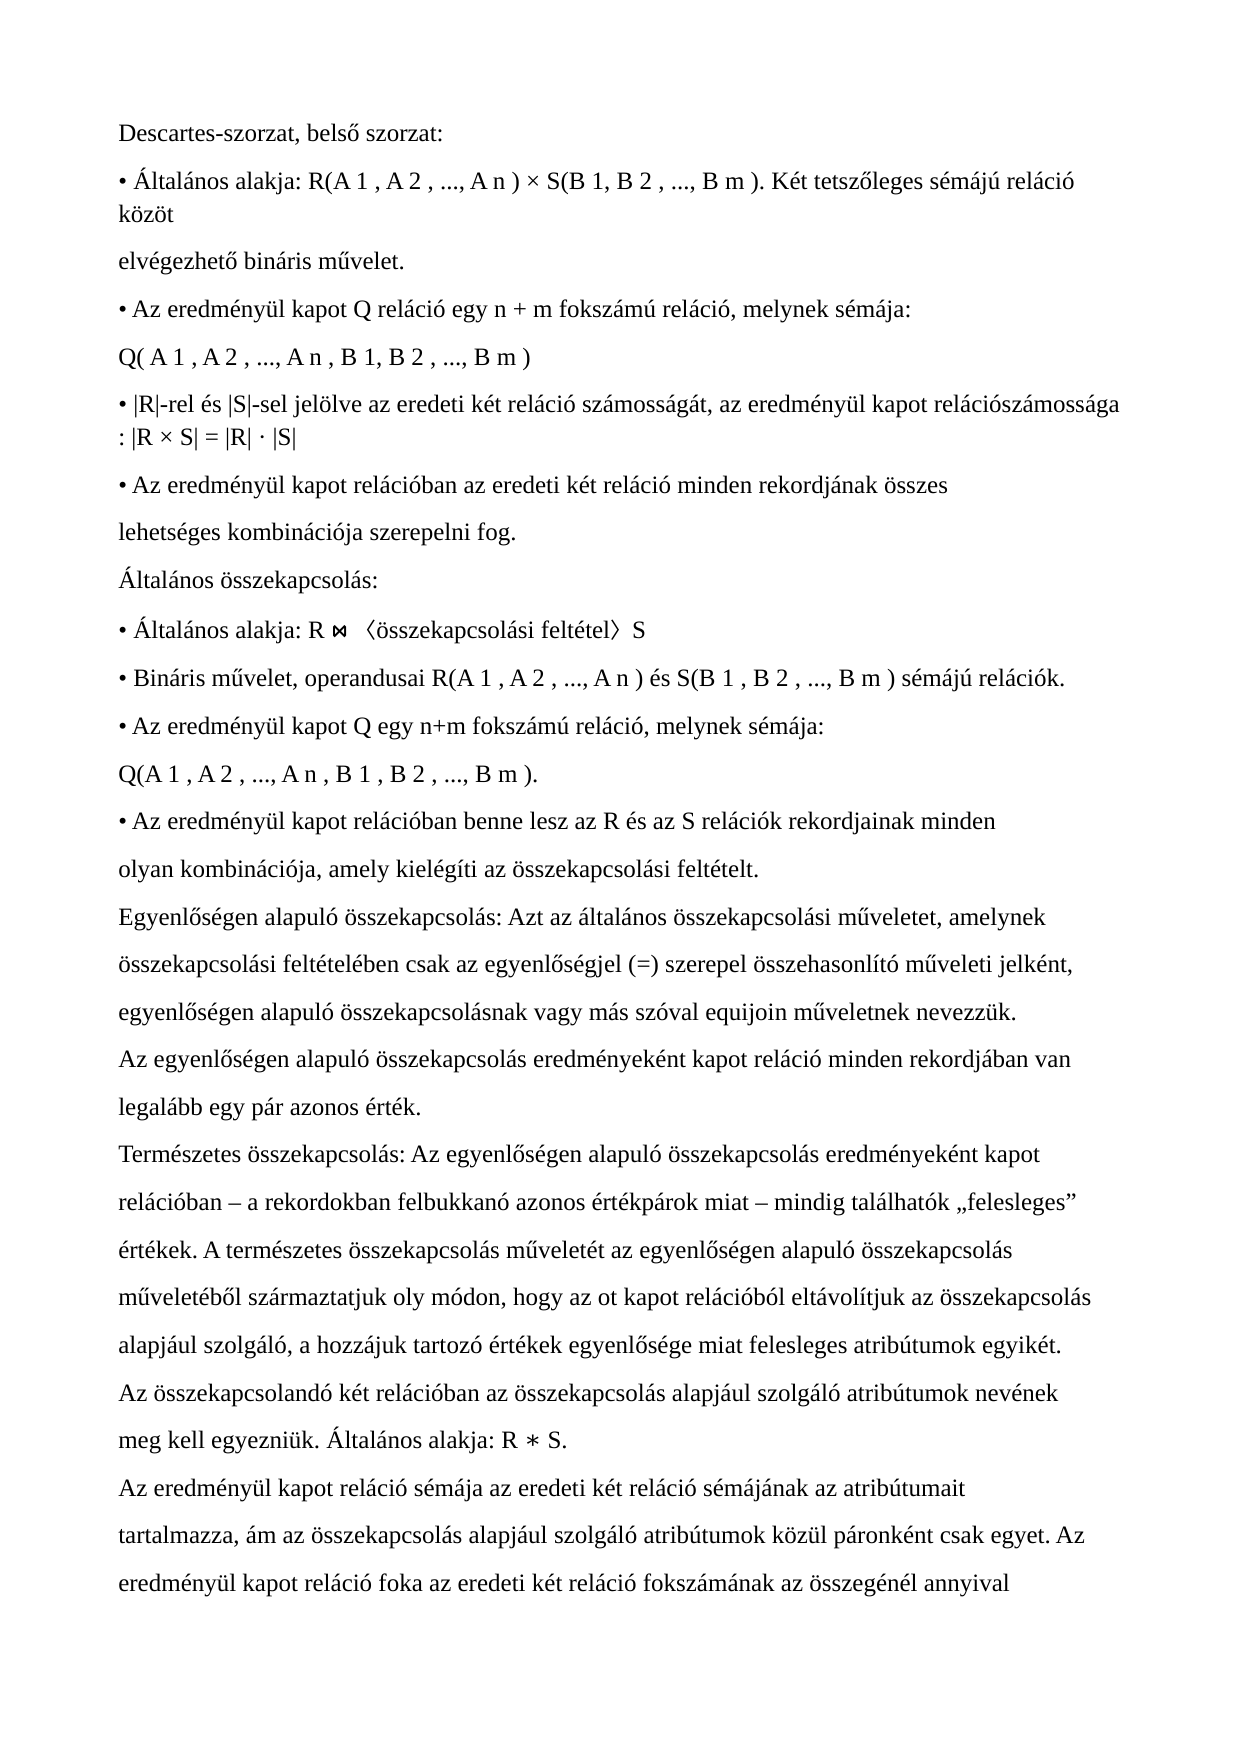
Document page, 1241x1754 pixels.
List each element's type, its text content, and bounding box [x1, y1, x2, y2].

text Q(A 1 , A 2 , ..., A n , B 1 , B 2 , ..., B m ). [118, 759, 1122, 787]
text összekapcsolási feltételében csak az egyenlőségjel (=) szerepel összehasonlító műveleti jelként, [118, 949, 1122, 978]
text tartalmazza, ám az összekapcsolás alapjául szolgáló atribútumok közül páronként csak egyet. Az [118, 1520, 1122, 1549]
text Q( A 1 , A 2 , ..., A n , B 1, B 2 , ..., B m ) [118, 342, 1122, 370]
text Egyenlőségen alapuló összekapcsolás: Azt az általános összekapcsolási műveletet, amelynek [118, 902, 1122, 930]
text Az összekapcsolandó két relációban az összekapcsolás alapjául szolgáló atribútumok nevének [118, 1378, 1122, 1406]
text egyenlőségen alapuló összekapcsolásnak vagy más szóval equijoin műveletnek nevezzük. [118, 997, 1122, 1026]
text relációban – a rekordokban felbukkanó azonos értékpárok miat – mindig találhatók „felesleges” [118, 1187, 1122, 1216]
text eredményül kapot reláció foka az eredeti két reláció fokszámának az összegénél annyival [118, 1568, 1122, 1597]
text • Az eredményül kapot relációban az eredeti két reláció minden rekordjának összes [118, 470, 1122, 498]
text műveletéből származtatjuk oly módon, hogy az ot kapot relációból eltávolítjuk az összekapcsolás [118, 1282, 1122, 1311]
text legalább egy pár azonos érték. [118, 1092, 1122, 1121]
text Az egyenlőségen alapuló összekapcsolás eredményeként kapot reláció minden rekordjában van [118, 1044, 1122, 1073]
text • Az eredményül kapot Q egy n+m fokszámú reláció, melynek sémája: [118, 711, 1122, 740]
text elvégezhető bináris művelet. [118, 246, 1122, 275]
text • Általános alakja: R ⋈ 〈összekapcsolási feltétel〉S [118, 613, 1122, 644]
text • |R|-rel és |S|-sel jelölve az eredeti két reláció számosságát, az eredményül kapot relációszámossága : |R × S| = |R| · |S| [118, 389, 1122, 451]
text Az eredményül kapot reláció sémája az eredeti két reláció sémájának az atribútumait [118, 1473, 1122, 1502]
text Descartes-szorzat, belső szorzat: [118, 118, 1122, 147]
text Általános összekapcsolás: [118, 565, 1122, 594]
text meg kell egyezniük. Általános alakja: R ∗ S. [118, 1425, 1122, 1454]
text • Az eredményül kapot relációban benne lesz az R és az S relációk rekordjainak minden [118, 806, 1122, 835]
text • Általános alakja: R(A 1 , A 2 , ..., A n ) × S(B 1, B 2 , ..., B m ). Két tetszőleges sémájú reláció közöt [118, 166, 1122, 227]
text • Bináris művelet, operandusai R(A 1 , A 2 , ..., A n ) és S(B 1 , B 2 , ..., B m ) sémájú relációk. [118, 663, 1122, 692]
text Természetes összekapcsolás: Az egyenlőségen alapuló összekapcsolás eredményeként kapot [118, 1139, 1122, 1168]
text alapjául szolgáló, a hozzájuk tartozó értékek egyenlősége miat felesleges atribútumok egyikét. [118, 1330, 1122, 1359]
text értékek. A természetes összekapcsolás műveletét az egyenlőségen alapuló összekapcsolás [118, 1235, 1122, 1263]
text • Az eredményül kapot Q reláció egy n + m fokszámú reláció, melynek sémája: [118, 294, 1122, 323]
text lehetséges kombinációja szerepelni fog. [118, 517, 1122, 546]
text olyan kombinációja, amely kielégíti az összekapcsolási feltételt. [118, 854, 1122, 883]
